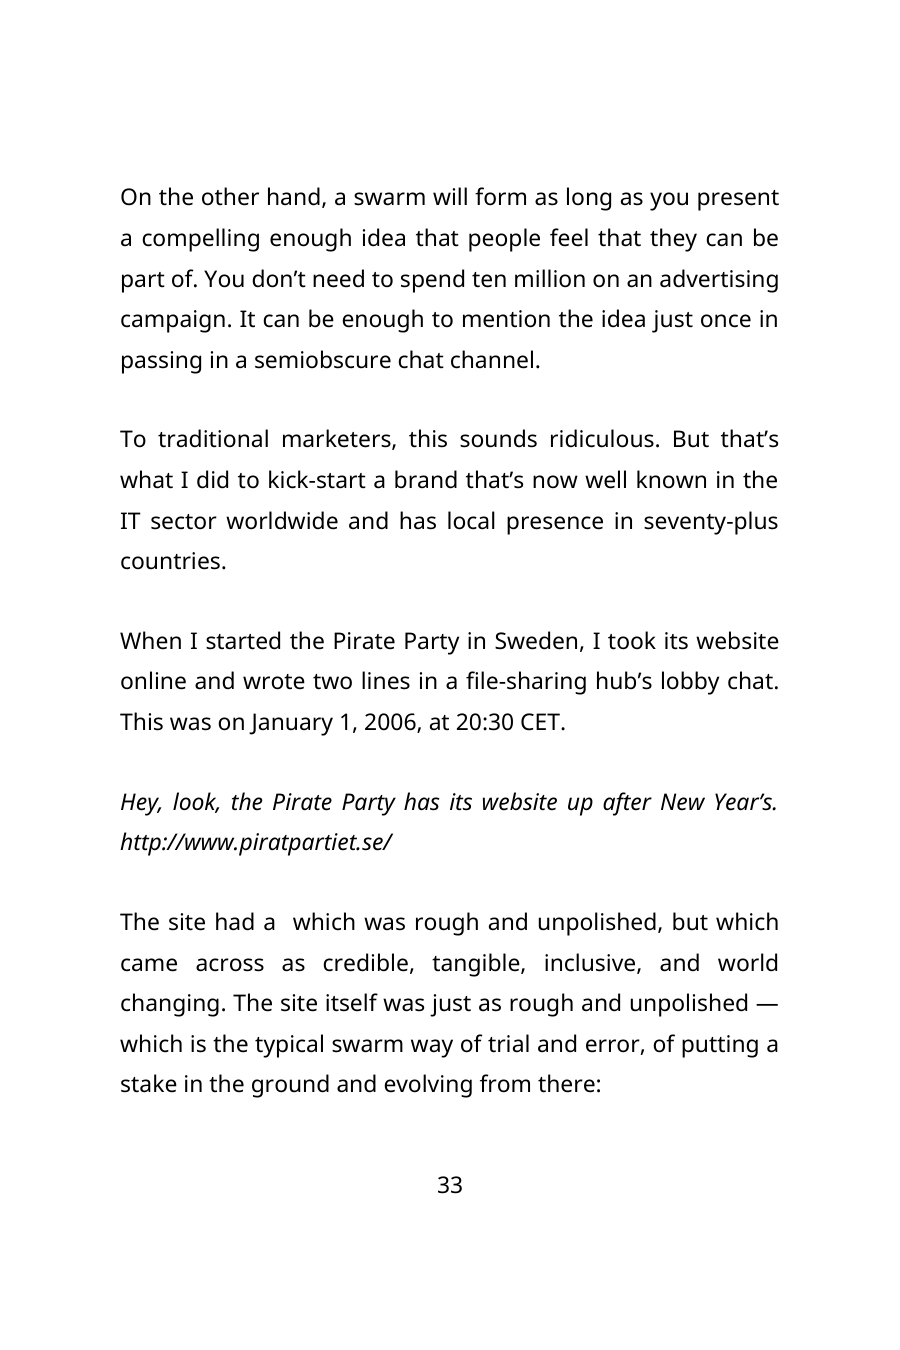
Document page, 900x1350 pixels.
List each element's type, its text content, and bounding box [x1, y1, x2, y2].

text Hey, look, the Pirate Party has its website up after New Year’s. http://www.piratpartiet.se/ [120, 786, 780, 857]
text To traditional marketers, this sounds ridiculous. But that’s what I did to kick-start a brand that’s now well known in the IT sector worldwide and has local presence in seventy-plus countries. [120, 423, 780, 576]
text On the other hand, a swarm will form as long as you present a compelling enough idea that people feel that they can be part of. You don’t need to spend ten million on an advertising campaign. It can be enough to mention the idea just once in passing in a semiobscure chat channel. [120, 181, 780, 375]
text The site had a which was rough and unpolished, but which came across as credible, tangible, inclusive, and world changing. The site itself was just as rough and unpolished — which is the typical swarm way of trial and error, of putting a stake in the ground and evolving from there: [120, 906, 780, 1099]
text When I started the Pirate Party in Sweden, I took its website online and wrote two lines in a file-sharing hub’s lobby chat. This was on January 1, 2006, at 20:30 CET. [120, 625, 780, 737]
